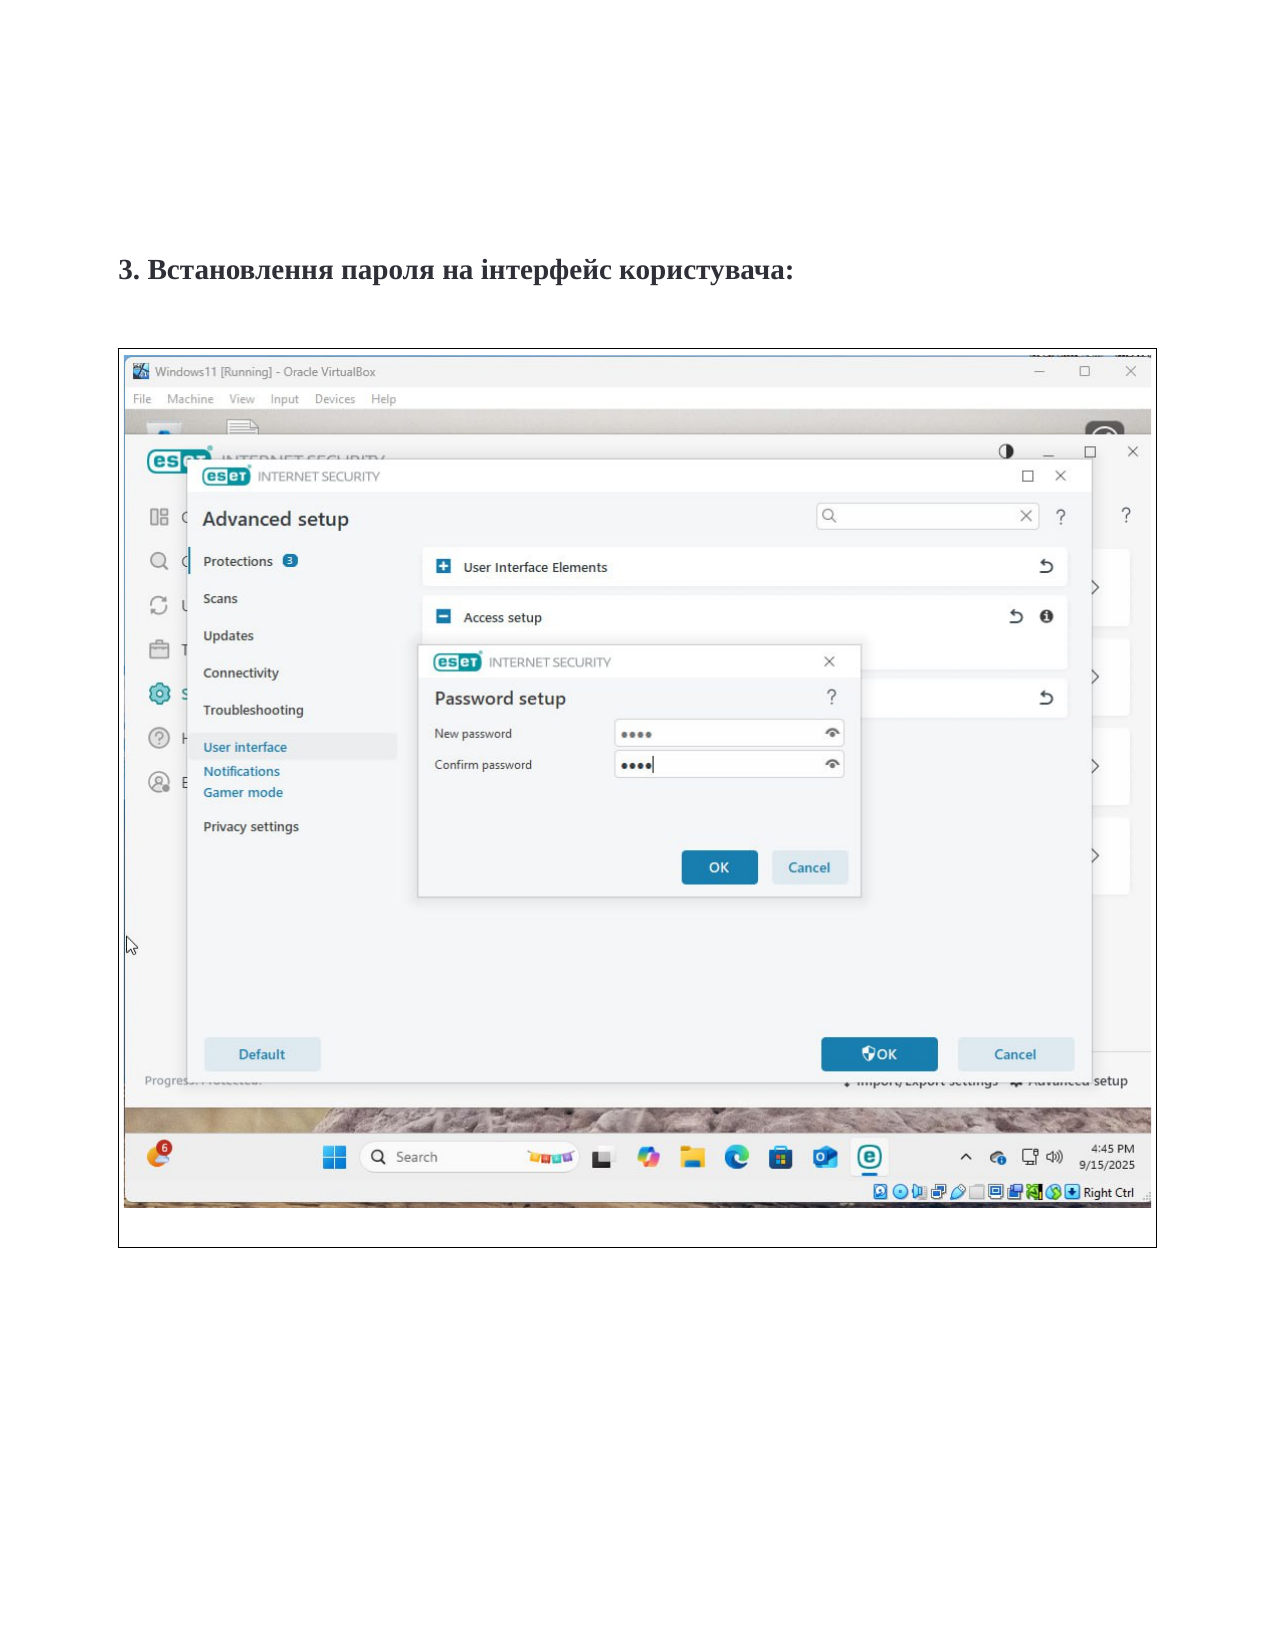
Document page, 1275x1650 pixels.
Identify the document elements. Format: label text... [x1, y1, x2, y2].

text 3. Встановлення пароля на інтерфейс користувача: [118, 118, 1157, 348]
table_header [119, 349, 1156, 1247]
picture [123, 355, 1152, 1208]
